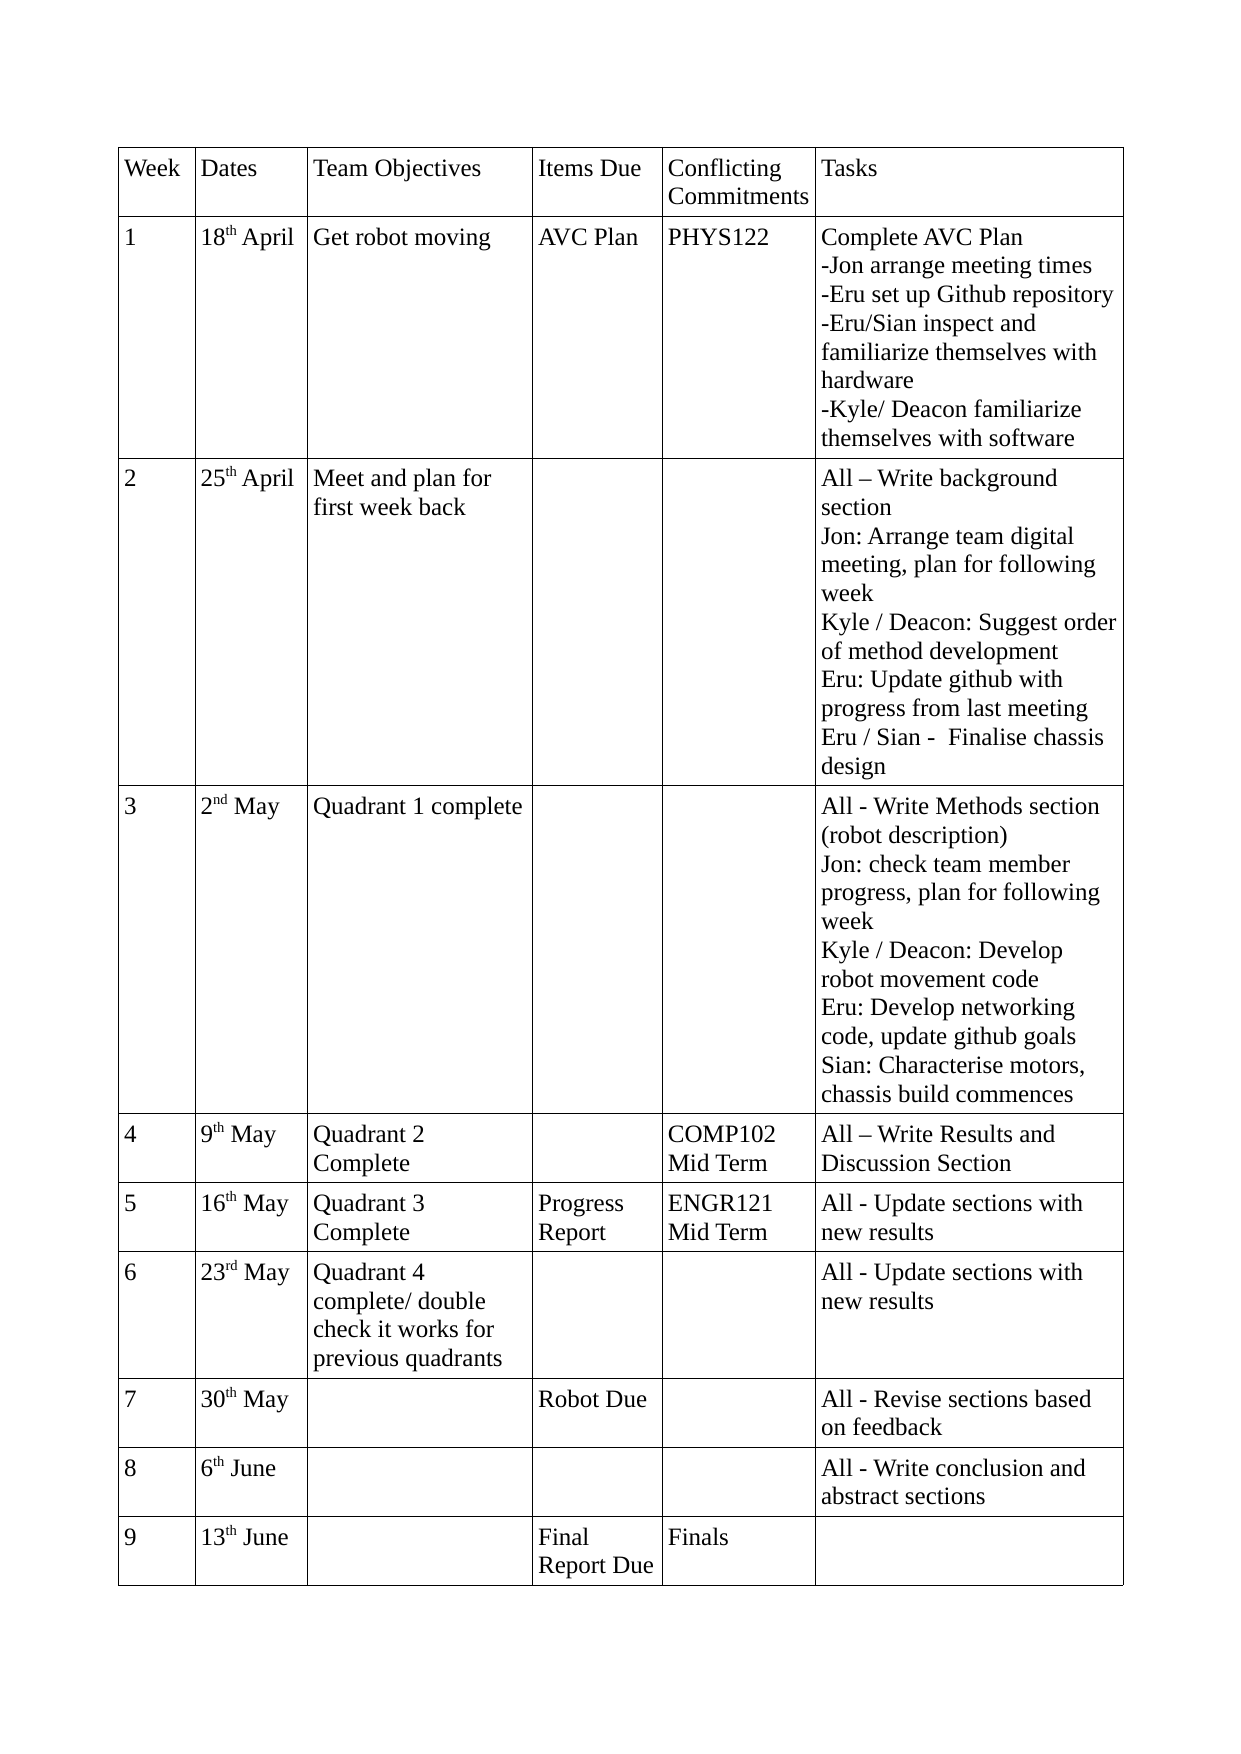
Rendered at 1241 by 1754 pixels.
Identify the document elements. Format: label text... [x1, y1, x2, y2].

table_cell All - Revise sections based on feedback [816, 1379, 1123, 1447]
table_cell 6 [119, 1252, 195, 1378]
table_cell 13th June [196, 1517, 307, 1585]
table_header Conflicting Commitments [663, 148, 815, 216]
table_header Week [119, 148, 195, 216]
table_header Dates [196, 148, 307, 216]
table_cell All - Update sections with new results [816, 1183, 1123, 1251]
table_cell [533, 1114, 662, 1182]
table_cell [533, 786, 662, 1113]
table_cell All - Update sections with new results [816, 1252, 1123, 1378]
table_cell [663, 1252, 815, 1378]
table_cell [663, 786, 815, 1113]
table_cell 18th April [196, 217, 307, 457]
table_cell Robot Due [533, 1379, 662, 1447]
table_cell Progress Report [533, 1183, 662, 1251]
table_cell 23rd May [196, 1252, 307, 1378]
table_cell Quadrant 4 complete/ double check it works for previous quadrants [308, 1252, 532, 1378]
table_cell [663, 1448, 815, 1516]
table_cell All - Write conclusion and abstract sections [816, 1448, 1123, 1516]
table_cell 6th June [196, 1448, 307, 1516]
table_header Items Due [533, 148, 662, 216]
table_cell 4 [119, 1114, 195, 1182]
table_cell 5 [119, 1183, 195, 1251]
table_cell Quadrant 2 Complete [308, 1114, 532, 1182]
table_cell All - Write Methods section (robot description) Jon: check team member progress, plan for following week Kyle / Deacon: Develop robot movement code Eru: Develop networking code, update github goals Sian: Characterise motors, chassis build commences [816, 786, 1123, 1113]
table_cell [663, 1379, 815, 1447]
table_cell 8 [119, 1448, 195, 1516]
table_cell 1 [119, 217, 195, 457]
table_cell 2 [119, 459, 195, 785]
table_cell 2nd May [196, 786, 307, 1113]
table_cell [663, 459, 815, 785]
table_cell 30th May [196, 1379, 307, 1447]
table_cell Quadrant 3 Complete [308, 1183, 532, 1251]
table_cell Meet and plan for first week back [308, 459, 532, 785]
table_cell Get robot moving [308, 217, 532, 457]
table_cell All – Write background section Jon: Arrange team digital meeting, plan for following week Kyle / Deacon: Suggest order of method development Eru: Update github with progress from last meeting Eru / Sian - Finalise chassis design [816, 459, 1123, 785]
table_cell [533, 1252, 662, 1378]
table_cell ENGR121 Mid Term [663, 1183, 815, 1251]
table_cell 7 [119, 1379, 195, 1447]
table_cell [308, 1379, 532, 1447]
table_cell [308, 1448, 532, 1516]
table_cell Quadrant 1 complete [308, 786, 532, 1113]
table_cell Finals [663, 1517, 815, 1585]
table_cell [533, 459, 662, 785]
table_cell 9th May [196, 1114, 307, 1182]
table_cell Final Report Due [533, 1517, 662, 1585]
table_cell COMP102 Mid Term [663, 1114, 815, 1182]
table_cell [308, 1517, 532, 1585]
table_cell 25th April [196, 459, 307, 785]
table_header Tasks [816, 148, 1123, 216]
table_cell [816, 1517, 1123, 1585]
table_cell 16th May [196, 1183, 307, 1251]
table_cell 3 [119, 786, 195, 1113]
table_cell 9 [119, 1517, 195, 1585]
table_cell PHYS122 [663, 217, 815, 457]
table_cell AVC Plan [533, 217, 662, 457]
table_cell All – Write Results and Discussion Section [816, 1114, 1123, 1182]
table_cell Complete AVC Plan -Jon arrange meeting times -Eru set up Github repository -Eru/Sian inspect and familiarize themselves with hardware -Kyle/ Deacon familiarize themselves with software [816, 217, 1123, 457]
table_cell [533, 1448, 662, 1516]
table_header Team Objectives [308, 148, 532, 216]
